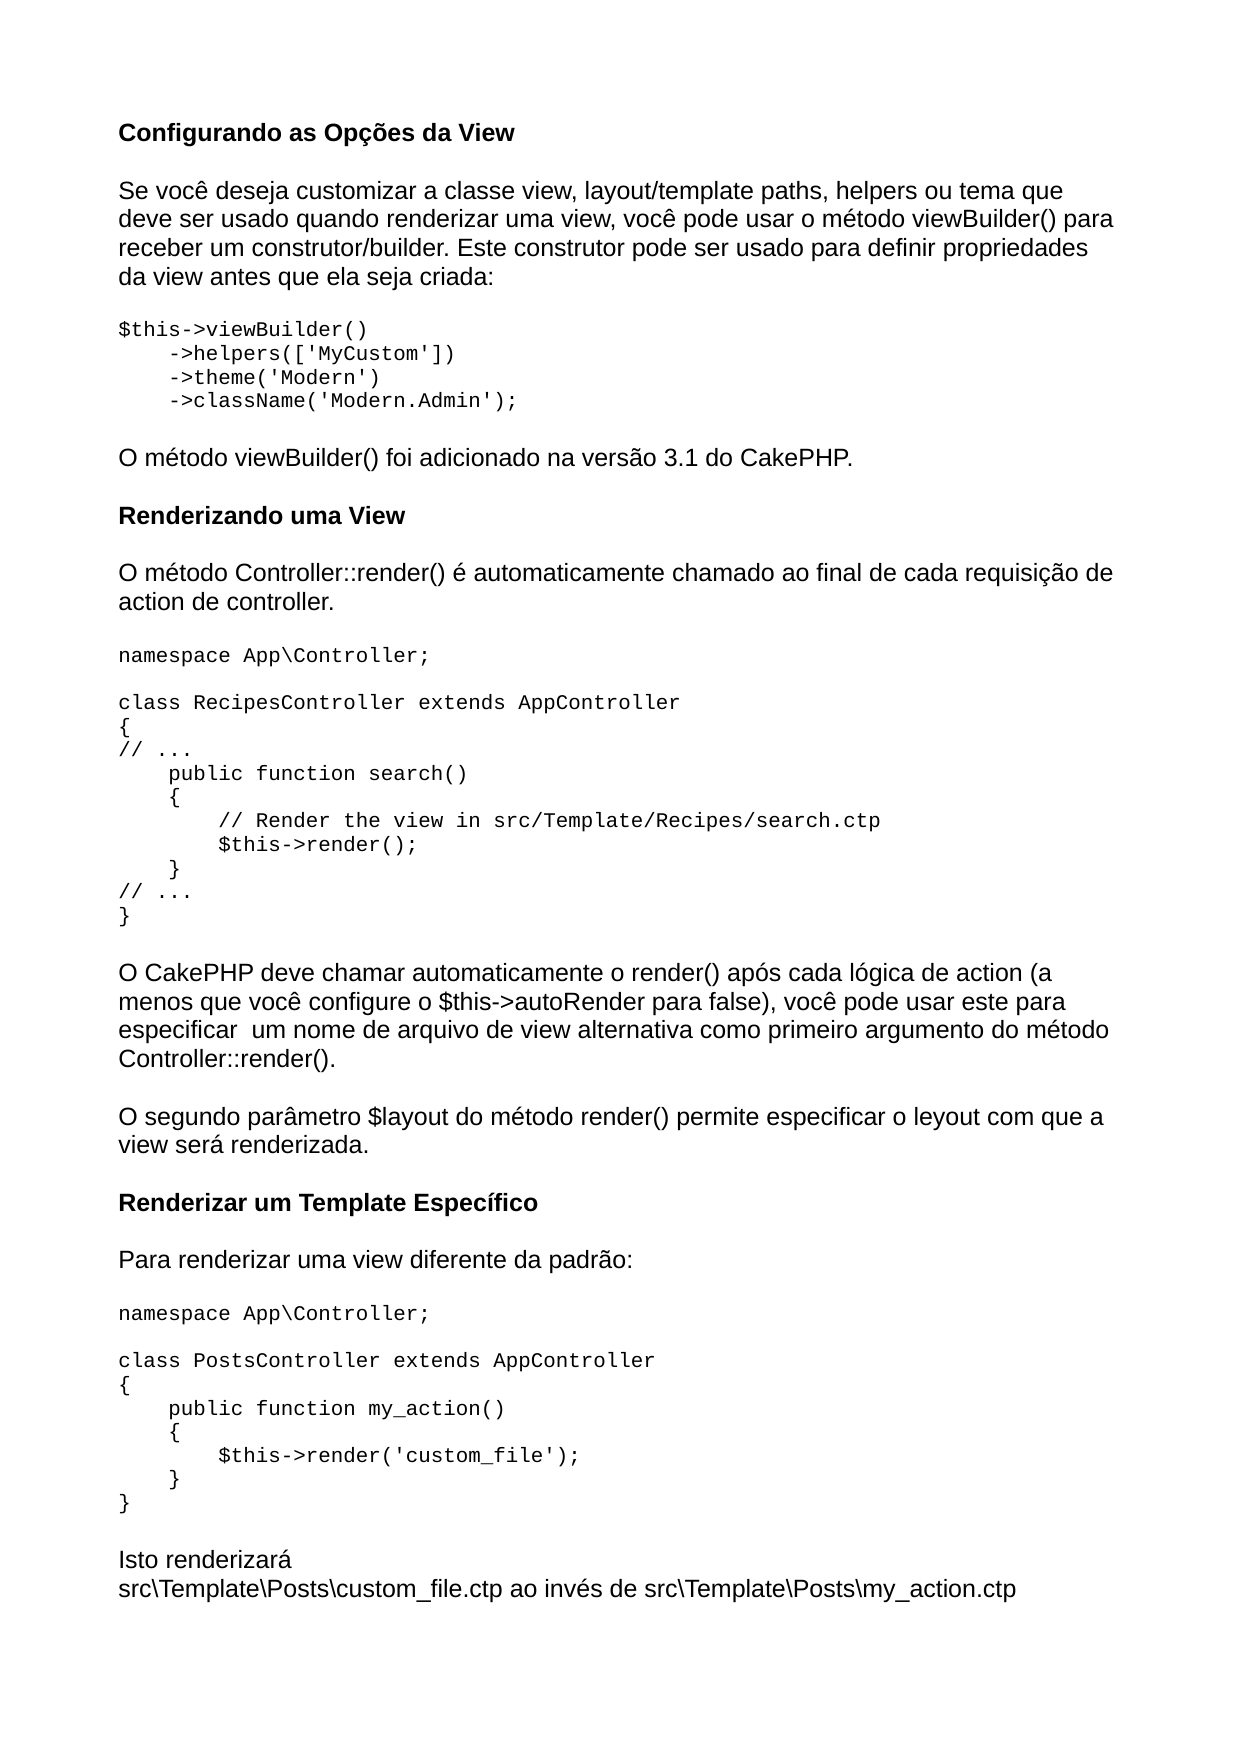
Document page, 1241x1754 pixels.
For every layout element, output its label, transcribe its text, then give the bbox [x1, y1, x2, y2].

text } [118, 905, 1122, 928]
text src\Template\Posts\custom_file.ctp ao invés de src\Template\Posts\my_action.ctp [118, 1574, 1122, 1603]
text ->helpers(['MyCustom']) [118, 343, 1122, 367]
text { [118, 787, 1122, 810]
text { [118, 716, 1122, 739]
text Renderizar um Template Específico [118, 1188, 1122, 1217]
text } [118, 1492, 1122, 1516]
text // ... [118, 739, 1122, 763]
text $this->render('custom_file'); [118, 1445, 1122, 1468]
text namespace App\Controller; [118, 1303, 1122, 1327]
text Configurando as Opções da View [118, 118, 1122, 147]
text O método Controller::render() é automaticamente chamado ao final de cada requisição de action de controller. [118, 558, 1122, 616]
text O segundo parâmetro $layout do método render() permite especificar o leyout com que a view será renderizada. [118, 1102, 1122, 1159]
text Renderizando uma View [118, 501, 1122, 530]
text $this->viewBuilder() [118, 319, 1122, 343]
text ->className('Modern.Admin'); [118, 390, 1122, 414]
text class RecipesController extends AppController [118, 692, 1122, 716]
text O método viewBuilder() foi adicionado na versão 3.1 do CakePHP. [118, 443, 1122, 472]
text { [118, 1421, 1122, 1445]
text } [118, 1468, 1122, 1492]
text class PostsController extends AppController [118, 1350, 1122, 1374]
text // Render the view in src/Template/Recipes/search.ctp [118, 810, 1122, 834]
text public function my_action() [118, 1397, 1122, 1421]
text public function search() [118, 763, 1122, 787]
text ->theme('Modern') [118, 367, 1122, 390]
text Se você deseja customizar a classe view, layout/template paths, helpers ou tema que deve ser usado quando renderizar uma view, você pode usar o método viewBuilder() para receber um construtor/builder. Este construtor pode ser usado para definir propriedades da view antes que ela seja criada: [118, 176, 1122, 291]
text namespace App\Controller; [118, 645, 1122, 668]
text { [118, 1374, 1122, 1397]
text Para renderizar uma view diferente da padrão: [118, 1245, 1122, 1274]
text } [118, 857, 1122, 881]
text O CakePHP deve chamar automaticamente o render() após cada lógica de action (a menos que você configure o $this->autoRender para false), você pode usar este para especificar um nome de arquivo de view alternativa como primeiro argumento do método Controller::render(). [118, 958, 1122, 1073]
text $this->render(); [118, 834, 1122, 857]
text Isto renderizará [118, 1545, 1122, 1574]
text // ... [118, 881, 1122, 905]
